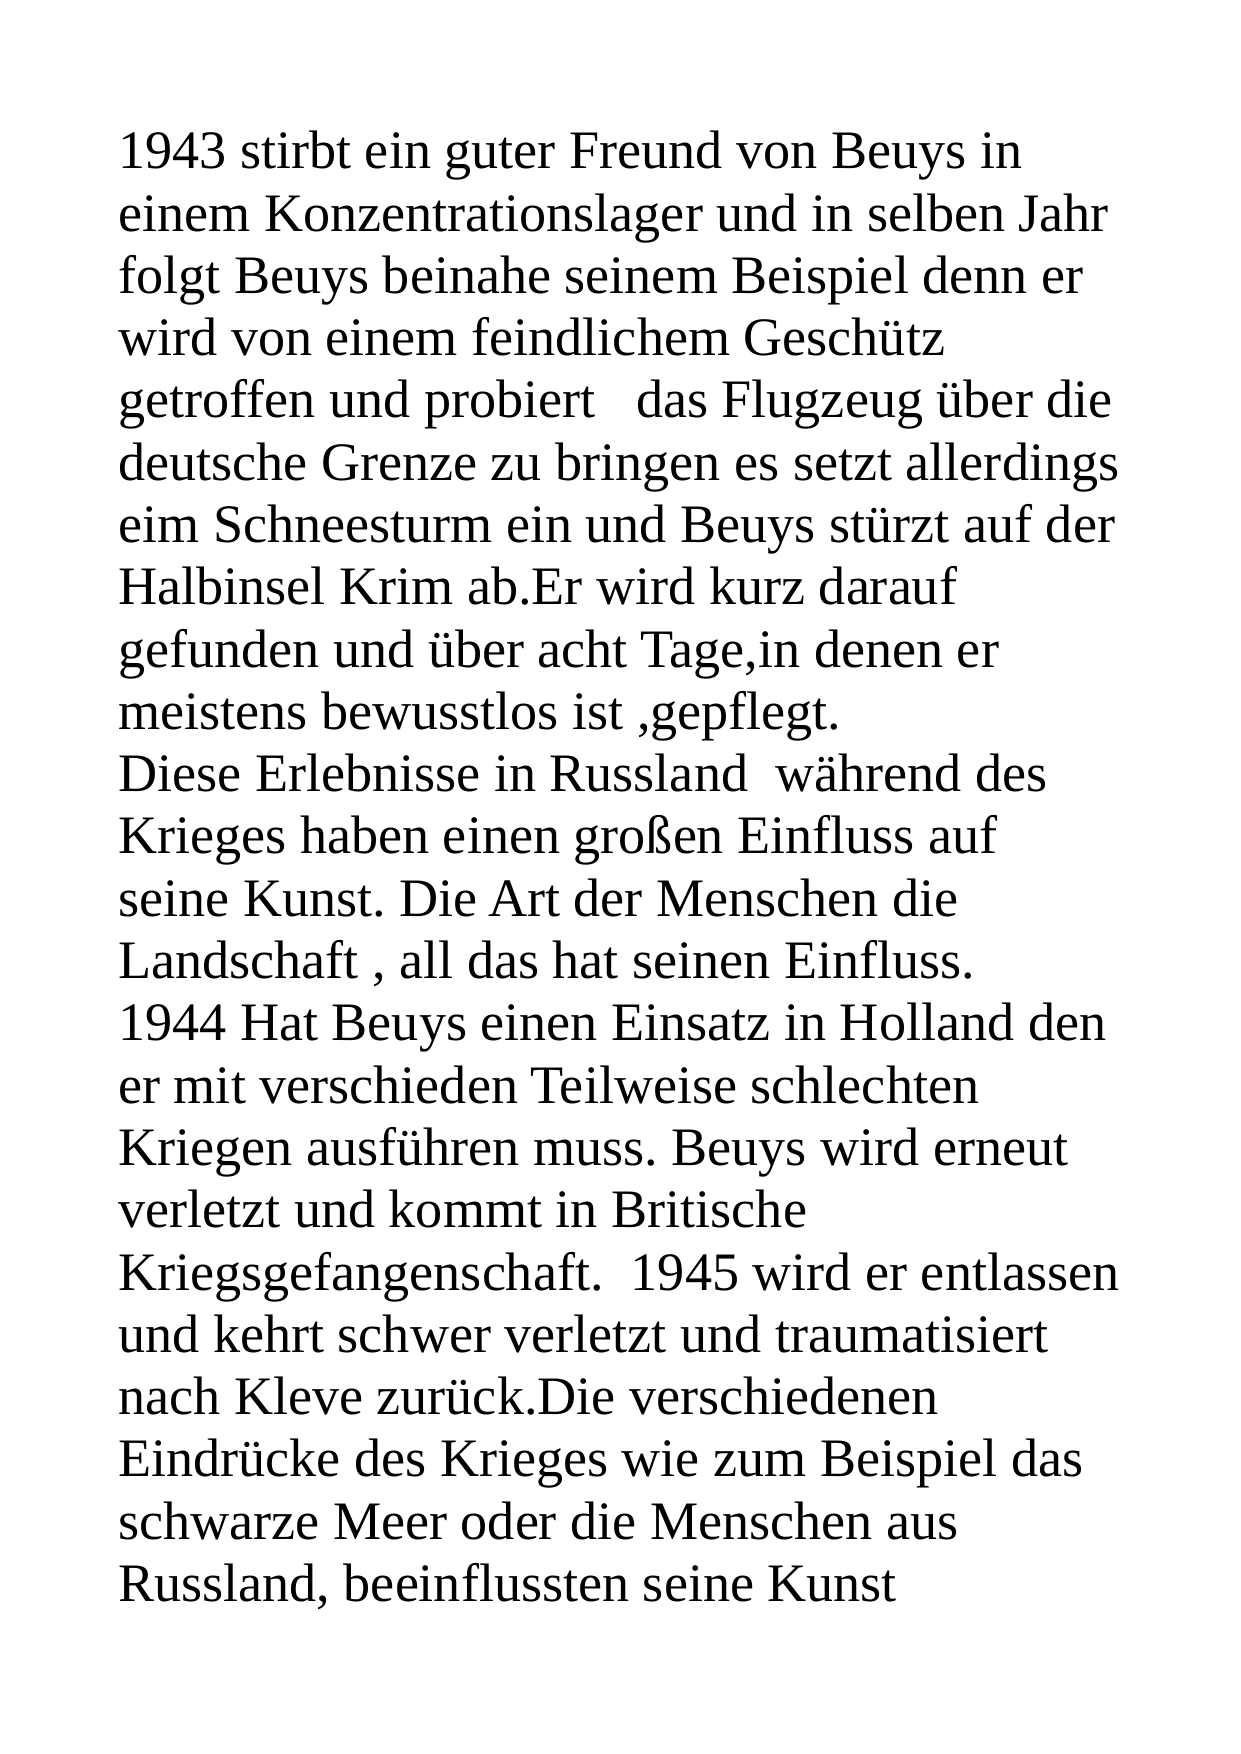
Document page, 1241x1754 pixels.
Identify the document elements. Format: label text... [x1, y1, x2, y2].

text Diese Erlebnisse in Russland während des Krieges haben einen großen Einfluss auf seine Kunst. Die Art der Menschen die Landschaft , all das hat seinen Einfluss. [118, 741, 1122, 990]
text 1943 stirbt ein guter Freund von Beuys in einem Konzentrationslager und in selben Jahr folgt Beuys beinahe seinem Beispiel denn er wird von einem feindlichem Geschütz getroffen und probiert das Flugzeug über die deutsche Grenze zu bringen es setzt allerdings eim Schneesturm ein und Beuys stürzt auf der Halbinsel Krim ab.Er wird kurz darauf gefunden und über acht Tage,in denen er meistens bewusstlos ist ,gepflegt. [118, 118, 1122, 741]
text 1944 Hat Beuys einen Einsatz in Holland den er mit verschieden Teilweise schlechten Kriegen ausführen muss. Beuys wird erneut verletzt und kommt in Britische Kriegsgefangenschaft. 1945 wird er entlassen und kehrt schwer verletzt und traumatisiert nach Kleve zurück.Die verschiedenen Eindrücke des Krieges wie zum Beispiel das schwarze Meer oder die Menschen aus Russland, beeinflussten seine Kunst [118, 990, 1122, 1613]
